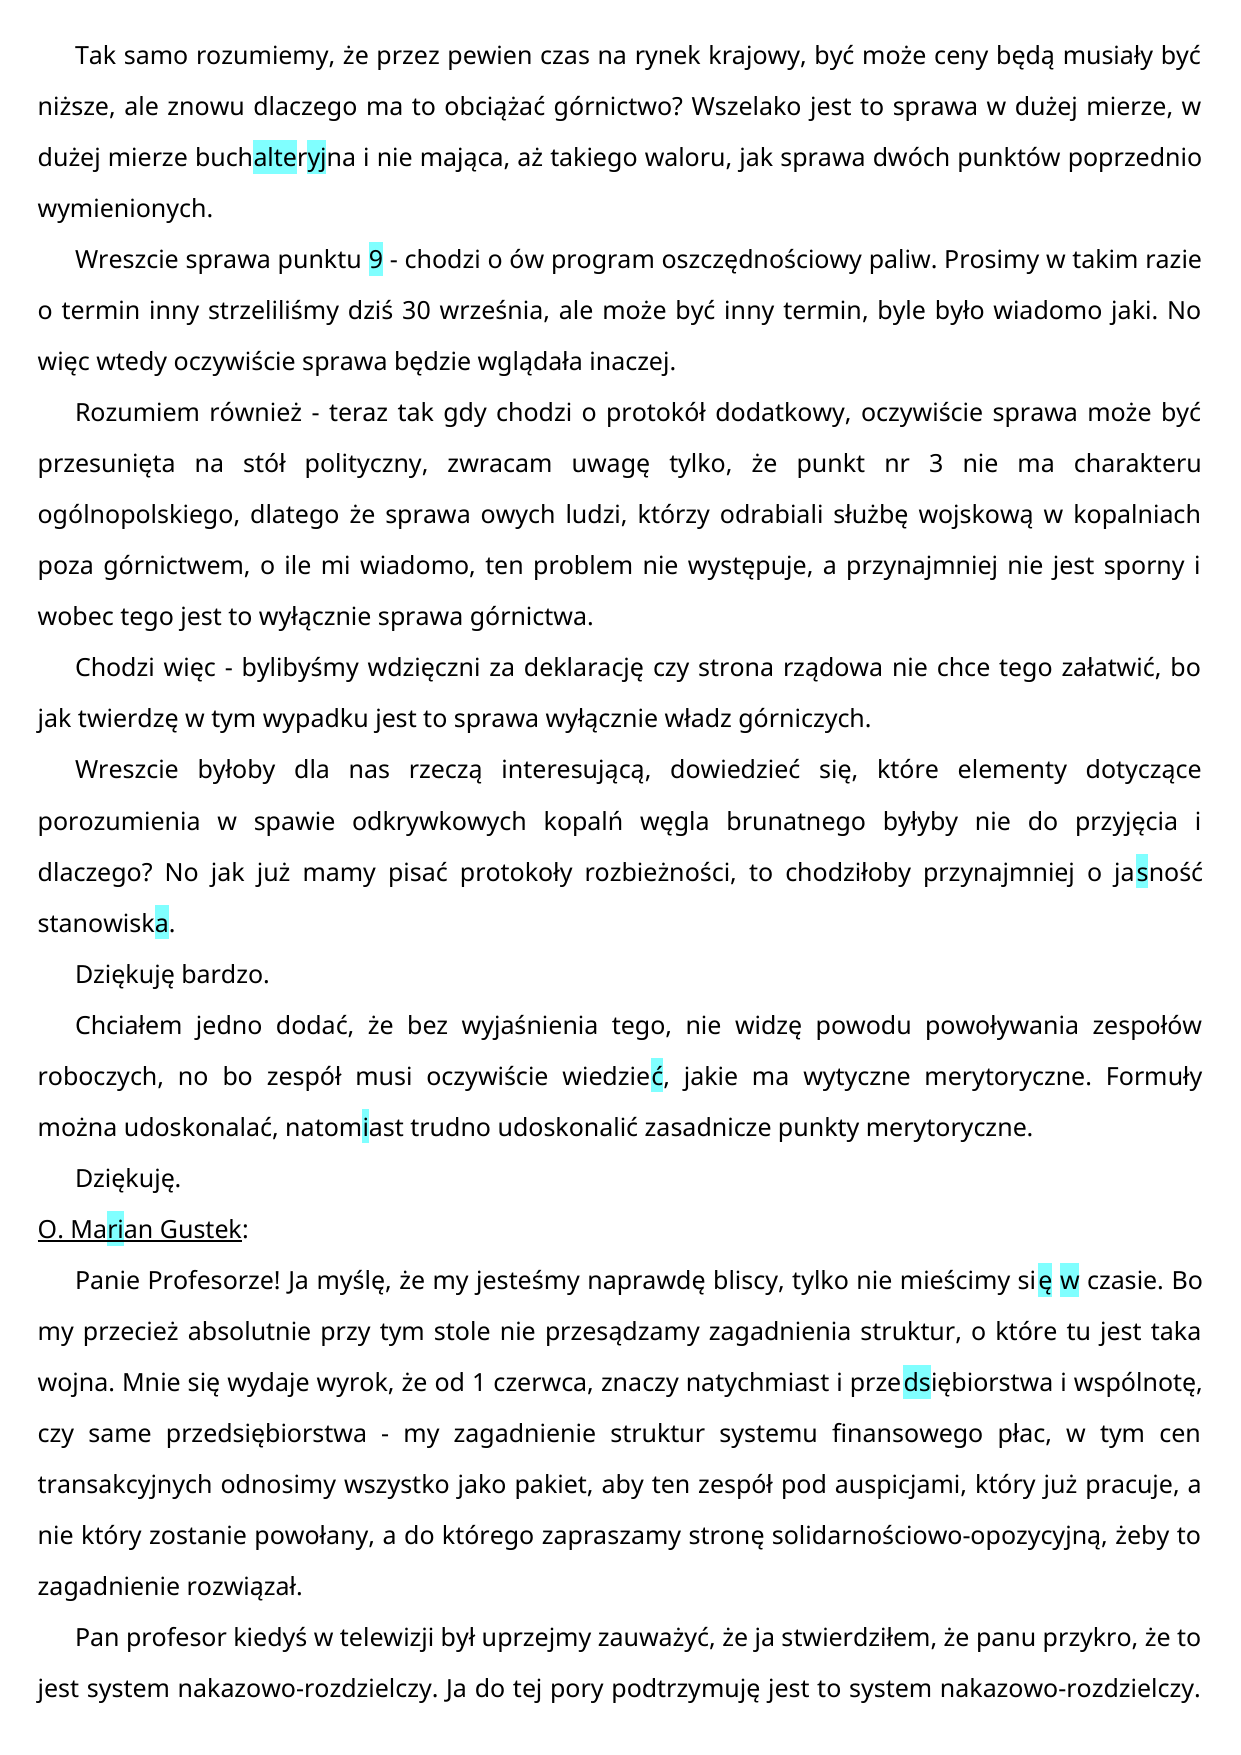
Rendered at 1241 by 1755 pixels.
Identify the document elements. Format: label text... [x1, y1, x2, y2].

text Rozumiem również - teraz tak gdy chodzi o protokół dodatkowy, oczywiście sprawa może być przesunięta na stół polityczny, zwracam uwagę tylko, że punkt nr 3 nie ma charakteru ogólnopolskiego, dlatego że sprawa owych ludzi, którzy odrabiali służbę wojskową w kopalniach poza górnictwem, o ile mi wiadomo, ten problem nie występuje, a przynajmniej nie jest sporny i wobec tego jest to wyłącznie sprawa górnictwa. [37, 395, 1203, 633]
text Chciałem jedno dodać, że bez wyjaśnienia tego, nie widzę powodu powoływania zespołów roboczych, no bo zespół musi oczywiście wiedzieć, jakie ma wytyczne merytoryczne. Formuły można udoskonalać, natomiast trudno udoskonalić zasadnicze punkty merytoryczne. [37, 1007, 1203, 1143]
text Chodzi więc - bylibyśmy wdzięczni za deklarację czy strona rządowa nie chce tego załatwić, bo jak twierdzę w tym wypadku jest to sprawa wyłącznie władz górniczych. [37, 650, 1203, 735]
text Dziękuję. [37, 1160, 1203, 1194]
text Wreszcie sprawa punktu 9 - chodzi o ów program oszczędnościowy paliw. Prosimy w takim razie o termin inny strzeliliśmy dziś 30 września, ale może być inny termin, byle było wiadomo jaki. No więc wtedy oczywiście sprawa będzie wglądała inaczej. [37, 242, 1203, 378]
text Wreszcie byłoby dla nas rzeczą interesującą, dowiedzieć się, które elementy dotyczące porozumienia w spawie odkrywkowych kopalń węgla brunatnego byłyby nie do przyjęcia i dlaczego? No jak już mamy pisać protokoły rozbieżności, to chodziłoby przynajmniej o jasność stanowiska. [37, 752, 1203, 939]
text Panie Profesorze! Ja myślę, że my jesteśmy naprawdę bliscy, tylko nie mieścimy się w czasie. Bo my przecież absolutnie przy tym stole nie przesądzamy zagadnienia struktur, o które tu jest taka wojna. Mnie się wydaje wyrok, że od 1 czerwca, znaczy natychmiast i przedsiębiorstwa i wspólnotę, czy same przedsiębiorstwa - my zagadnienie struktur systemu finansowego płac, w tym cen transakcyjnych odnosimy wszystko jako pakiet, aby ten zespół pod auspicjami, który już pracuje, a nie który zostanie powołany, a do którego zapraszamy stronę solidarnościowo-opozycyjną, żeby to zagadnienie rozwiązał. [37, 1262, 1203, 1603]
text Pan profesor kiedyś w telewizji był uprzejmy zauważyć, że ja stwierdziłem, że panu przykro, że to jest system nakazowo-rozdzielczy. Ja do tej pory podtrzymuję jest to system nakazowo-rozdzielczy. [37, 1620, 1203, 1705]
text Tak samo rozumiemy, że przez pewien czas na rynek krajowy, być może ceny będą musiały być niższe, ale znowu dlaczego ma to obciążać górnictwo? Wszelako jest to sprawa w dużej mierze, w dużej mierze buchalteryjna i nie mająca, aż takiego waloru, jak sprawa dwóch punktów poprzednio wymienionych. [37, 37, 1203, 225]
text O. Marian Gustek: [37, 1211, 1203, 1246]
text Dziękuję bardzo. [37, 956, 1203, 990]
